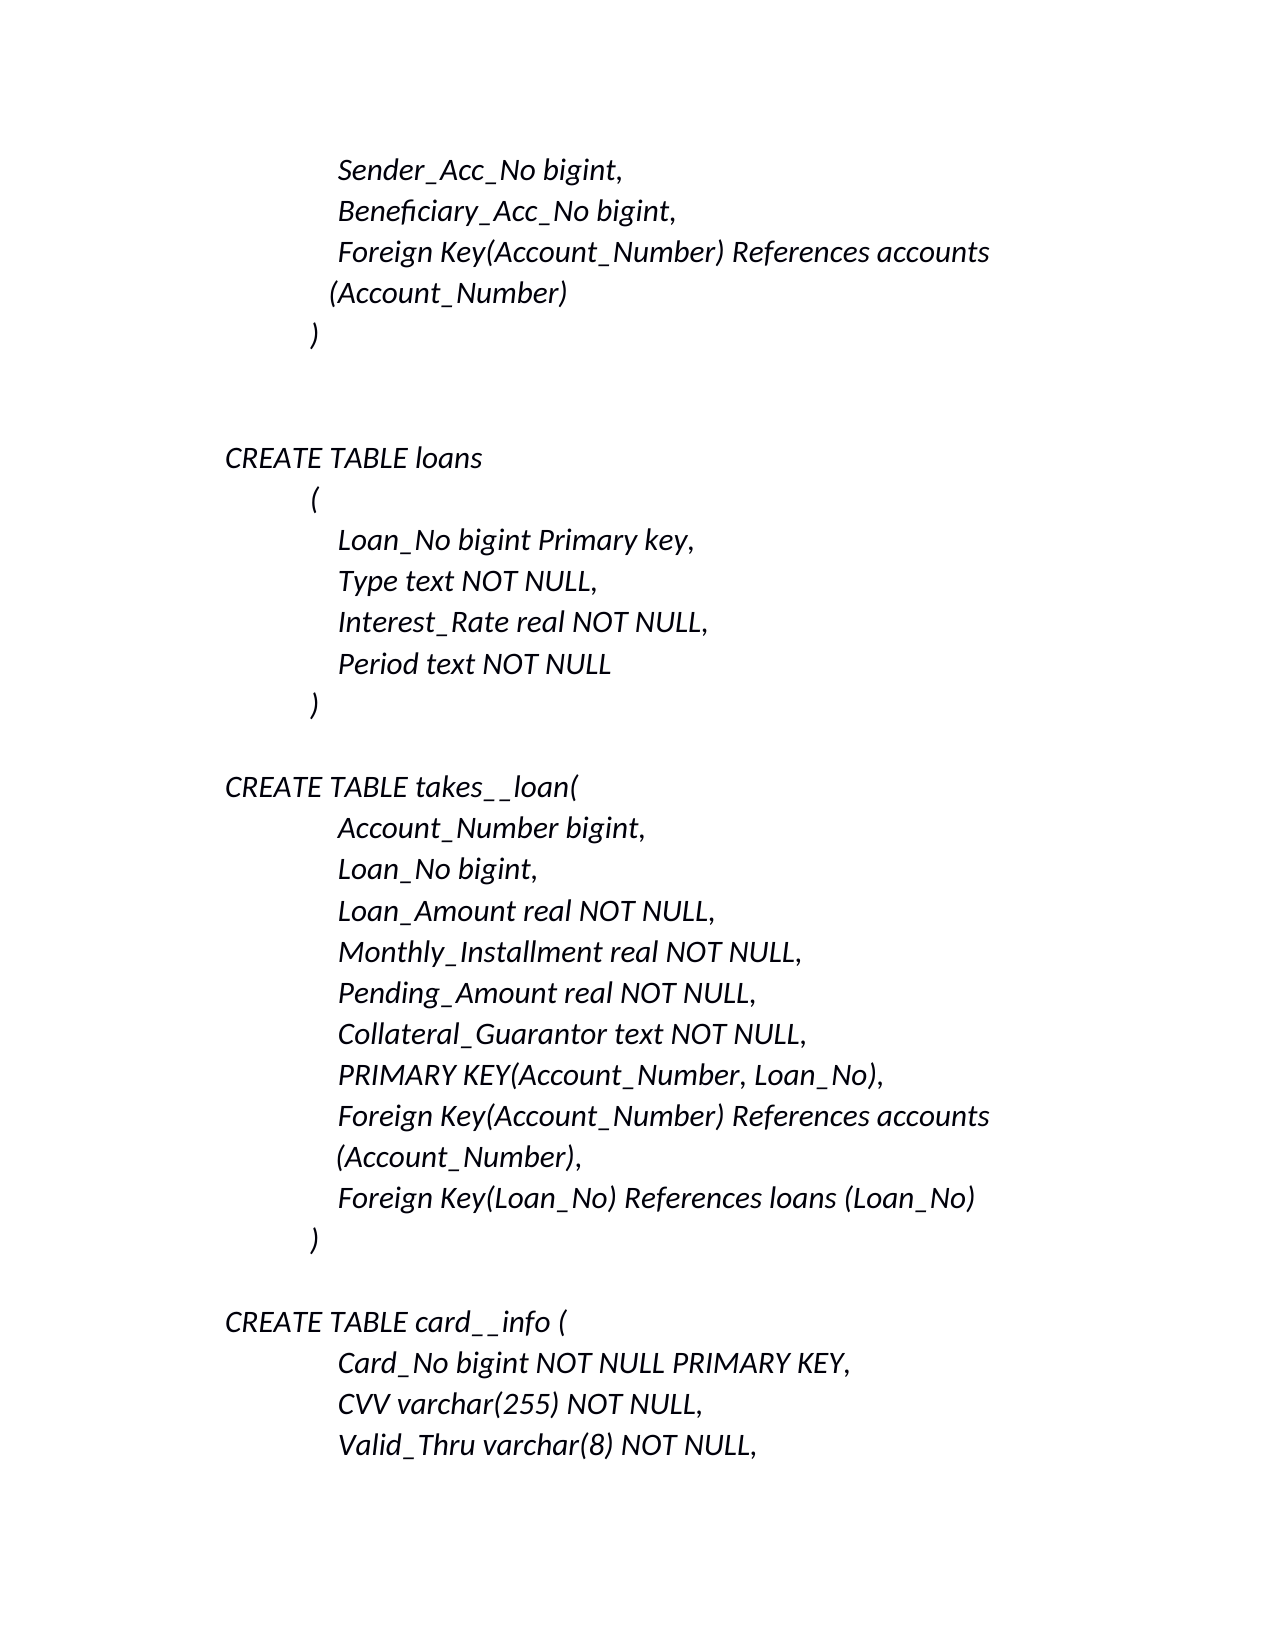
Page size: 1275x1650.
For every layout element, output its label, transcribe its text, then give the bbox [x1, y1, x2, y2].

list ) [225, 314, 1196, 353]
list Monthly_Installment real NOT NULL, [225, 932, 1196, 970]
list CREATE TABLE loans [225, 438, 1196, 476]
list ) [225, 1220, 1196, 1258]
list Beneficiary_Acc_No bigint, [225, 191, 1196, 229]
list CREATE TABLE takes__loan( [225, 767, 1196, 805]
list Loan_No bigint Primary key, [225, 520, 1196, 558]
list Period text NOT NULL [225, 644, 1196, 682]
list Account_Number bigint, [225, 808, 1196, 846]
list CREATE TABLE card__info ( [225, 1302, 1196, 1340]
list Collateral_Guarantor text NOT NULL, [225, 1014, 1196, 1052]
list CVV varchar(255) NOT NULL, [225, 1384, 1196, 1422]
list Sender_Acc_No bigint, [225, 150, 1196, 188]
list PRIMARY KEY(Account_Number, Loan_No), [225, 1055, 1196, 1093]
list Type text NOT NULL, [225, 561, 1196, 599]
list Interest_Rate real NOT NULL, [225, 603, 1196, 641]
list Valid_Thru varchar(8) NOT NULL, [225, 1426, 1196, 1464]
list Loan_No bigint, [225, 849, 1196, 888]
list Loan_Amount real NOT NULL, [225, 891, 1196, 929]
list Foreign Key(Loan_No) References loans (Loan_No) [225, 1179, 1196, 1217]
list Pending_Amount real NOT NULL, [225, 973, 1196, 1011]
list Foreign Key(Account_Number) References accounts (Account_Number) [225, 232, 1196, 312]
list ( [225, 479, 1196, 517]
list Foreign Key(Account_Number) References accounts (Account_Number), [225, 1096, 1196, 1176]
list ) [225, 685, 1196, 723]
list Card_No bigint NOT NULL PRIMARY KEY, [225, 1343, 1196, 1381]
